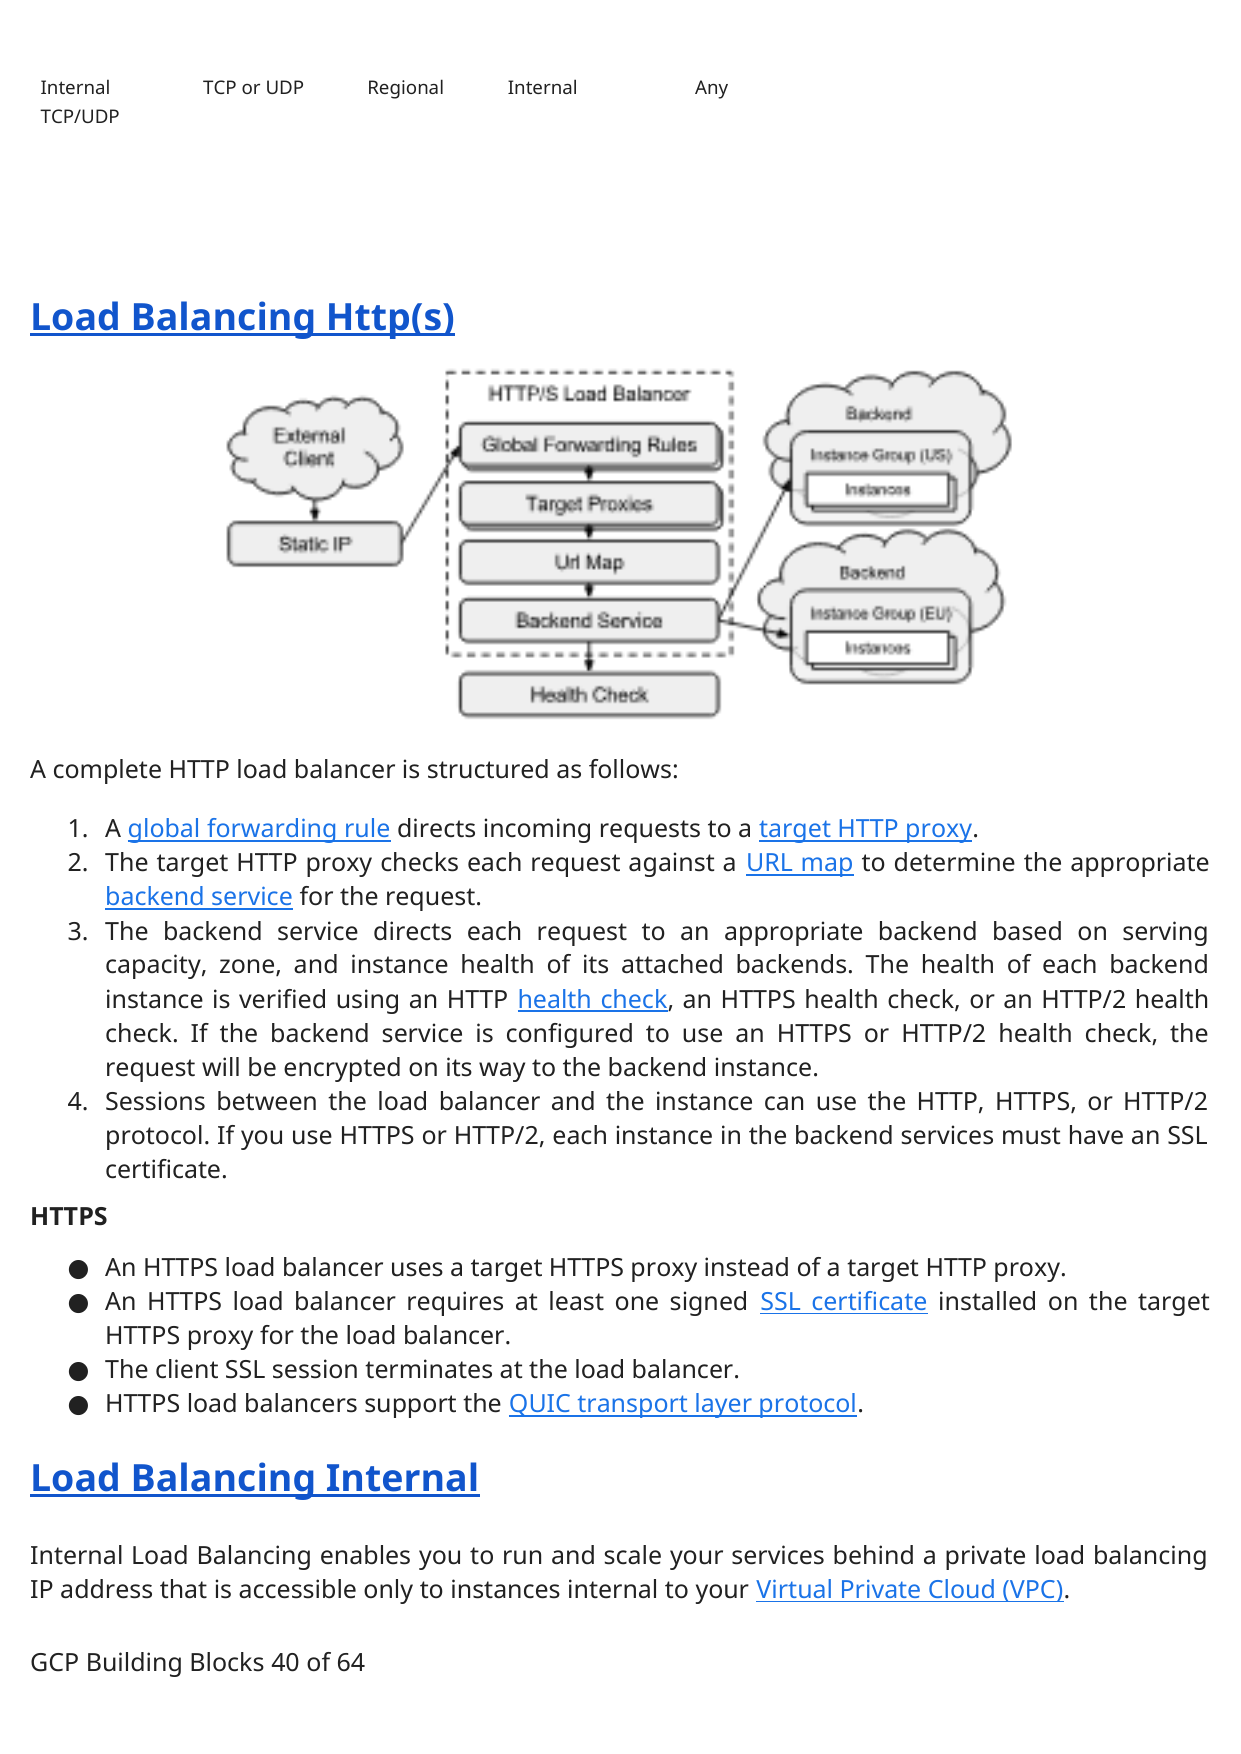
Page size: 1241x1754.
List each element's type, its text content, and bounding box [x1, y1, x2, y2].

list The backend service directs each request to an appropriate backend based on serving capacity, zone, and instance health of its attached backends. The health of each backend instance is verified using an HTTP health check, an HTTPS health check, or an HTTP/2 health check. If the backend service is configured to use an HTTPS or HTTP/2 health check, the request will be encrypted on its way to the backend instance. [67, 913, 1210, 1083]
picture [221, 367, 1020, 722]
list Sessions between the load balancer and the instance can use the HTTP, HTTPS, or HTTP/2 protocol. If you use HTTPS or HTTP/2, each instance in the backend services must have an SSL certificate. [67, 1083, 1210, 1186]
table_cell Regional [357, 64, 497, 141]
table_cell Internal [497, 64, 684, 141]
list The target HTTP proxy checks each request against a URL map to determine the appropriate backend service for the request. [67, 845, 1210, 913]
list An HTTPS load balancer uses a target HTTPS proxy instead of a target HTTP proxy. [67, 1250, 1210, 1284]
table_cell TCP or UDP [193, 64, 357, 141]
list A global forwarding rule directs incoming requests to a target HTTP proxy. [67, 811, 1210, 845]
list The client SSL session terminates at the load balancer. [67, 1352, 1210, 1386]
table_cell Internal TCP/UDP [30, 64, 192, 141]
list HTTPS load balancers support the QUIC transport layer protocol. [67, 1386, 1210, 1420]
text A complete HTTP load balancer is structured as follows: [30, 752, 1210, 786]
list An HTTPS load balancer requires at least one signed SSL certificate installed on the target HTTPS proxy for the load balancer. [67, 1284, 1210, 1352]
text Internal Load Balancing enables you to run and scale your services behind a private load balancing IP address that is accessible only to instances internal to your Virtual Private Cloud (VPC). [30, 1538, 1210, 1606]
subtitle Load Balancing Internal [30, 1451, 1210, 1502]
table_cell Any [685, 64, 1038, 141]
subtitle Load Balancing Http(s) [30, 290, 1210, 341]
text HTTPS [30, 1198, 1210, 1232]
